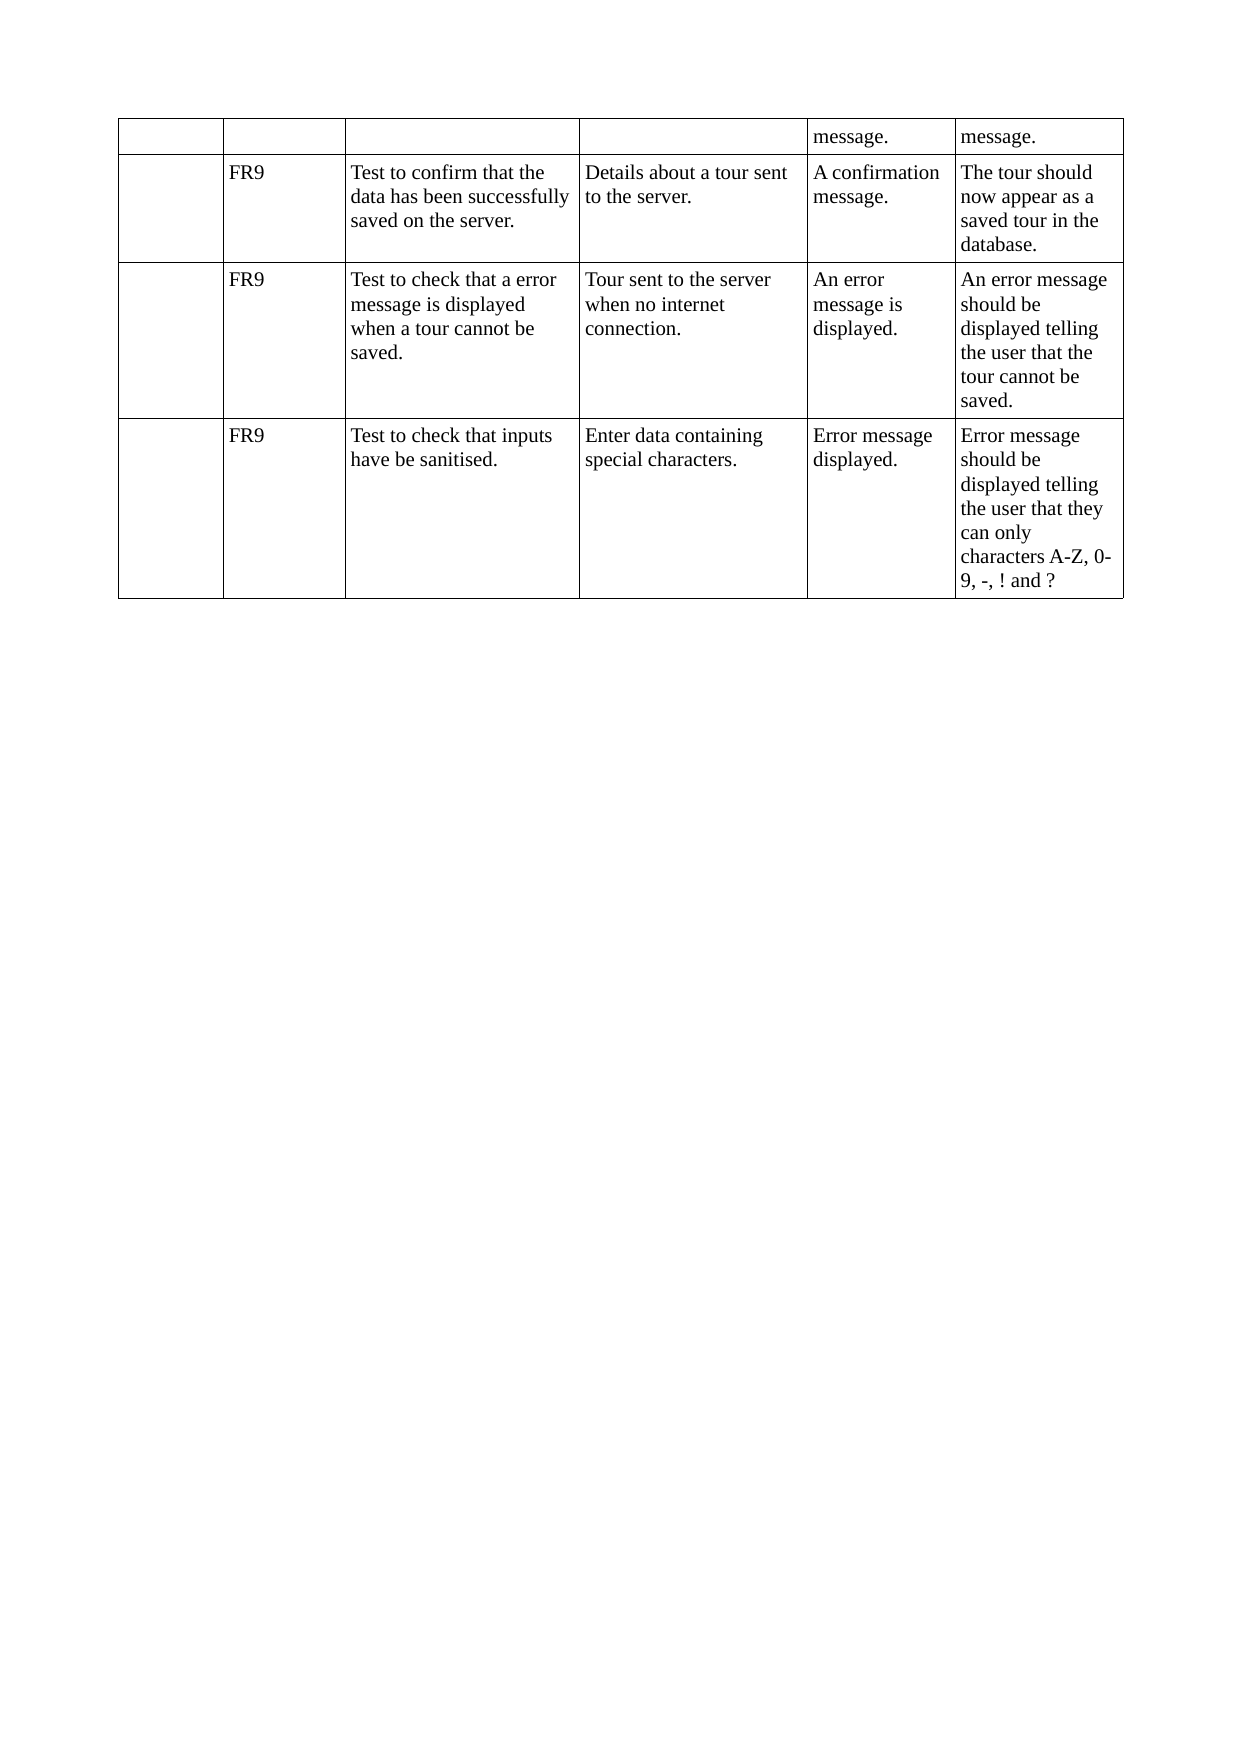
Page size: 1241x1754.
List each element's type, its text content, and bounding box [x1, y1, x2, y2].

table_cell [346, 119, 579, 154]
table_cell Error message should be displayed telling the user that they can only characters A-Z, 0-9, -, ! and ? [956, 419, 1123, 597]
table_cell An error message is displayed. [808, 263, 955, 417]
table_cell FR9 [224, 419, 345, 597]
table_cell Test to check that a error message is displayed when a tour cannot be saved. [346, 263, 579, 417]
table_cell message. [956, 119, 1123, 154]
table_cell message. [808, 119, 955, 154]
table_cell [119, 155, 223, 262]
table_cell Details about a tour sent to the server. [580, 155, 807, 262]
table_cell Test to check that inputs have be sanitised. [346, 419, 579, 597]
table_cell [119, 119, 223, 154]
table_cell The tour should now appear as a saved tour in the database. [956, 155, 1123, 262]
table_cell [119, 419, 223, 597]
table_cell Tour sent to the server when no internet connection. [580, 263, 807, 417]
table_cell Test to confirm that the data has been successfully saved on the server. [346, 155, 579, 262]
table_cell Enter data containing special characters. [580, 419, 807, 597]
table_cell An error message should be displayed telling the user that the tour cannot be saved. [956, 263, 1123, 417]
table_cell A confirmation message. [808, 155, 955, 262]
table_cell [580, 119, 807, 154]
table_cell [224, 119, 345, 154]
table_cell Error message displayed. [808, 419, 955, 597]
table_cell [119, 263, 223, 417]
table_cell FR9 [224, 155, 345, 262]
table_cell FR9 [224, 263, 345, 417]
